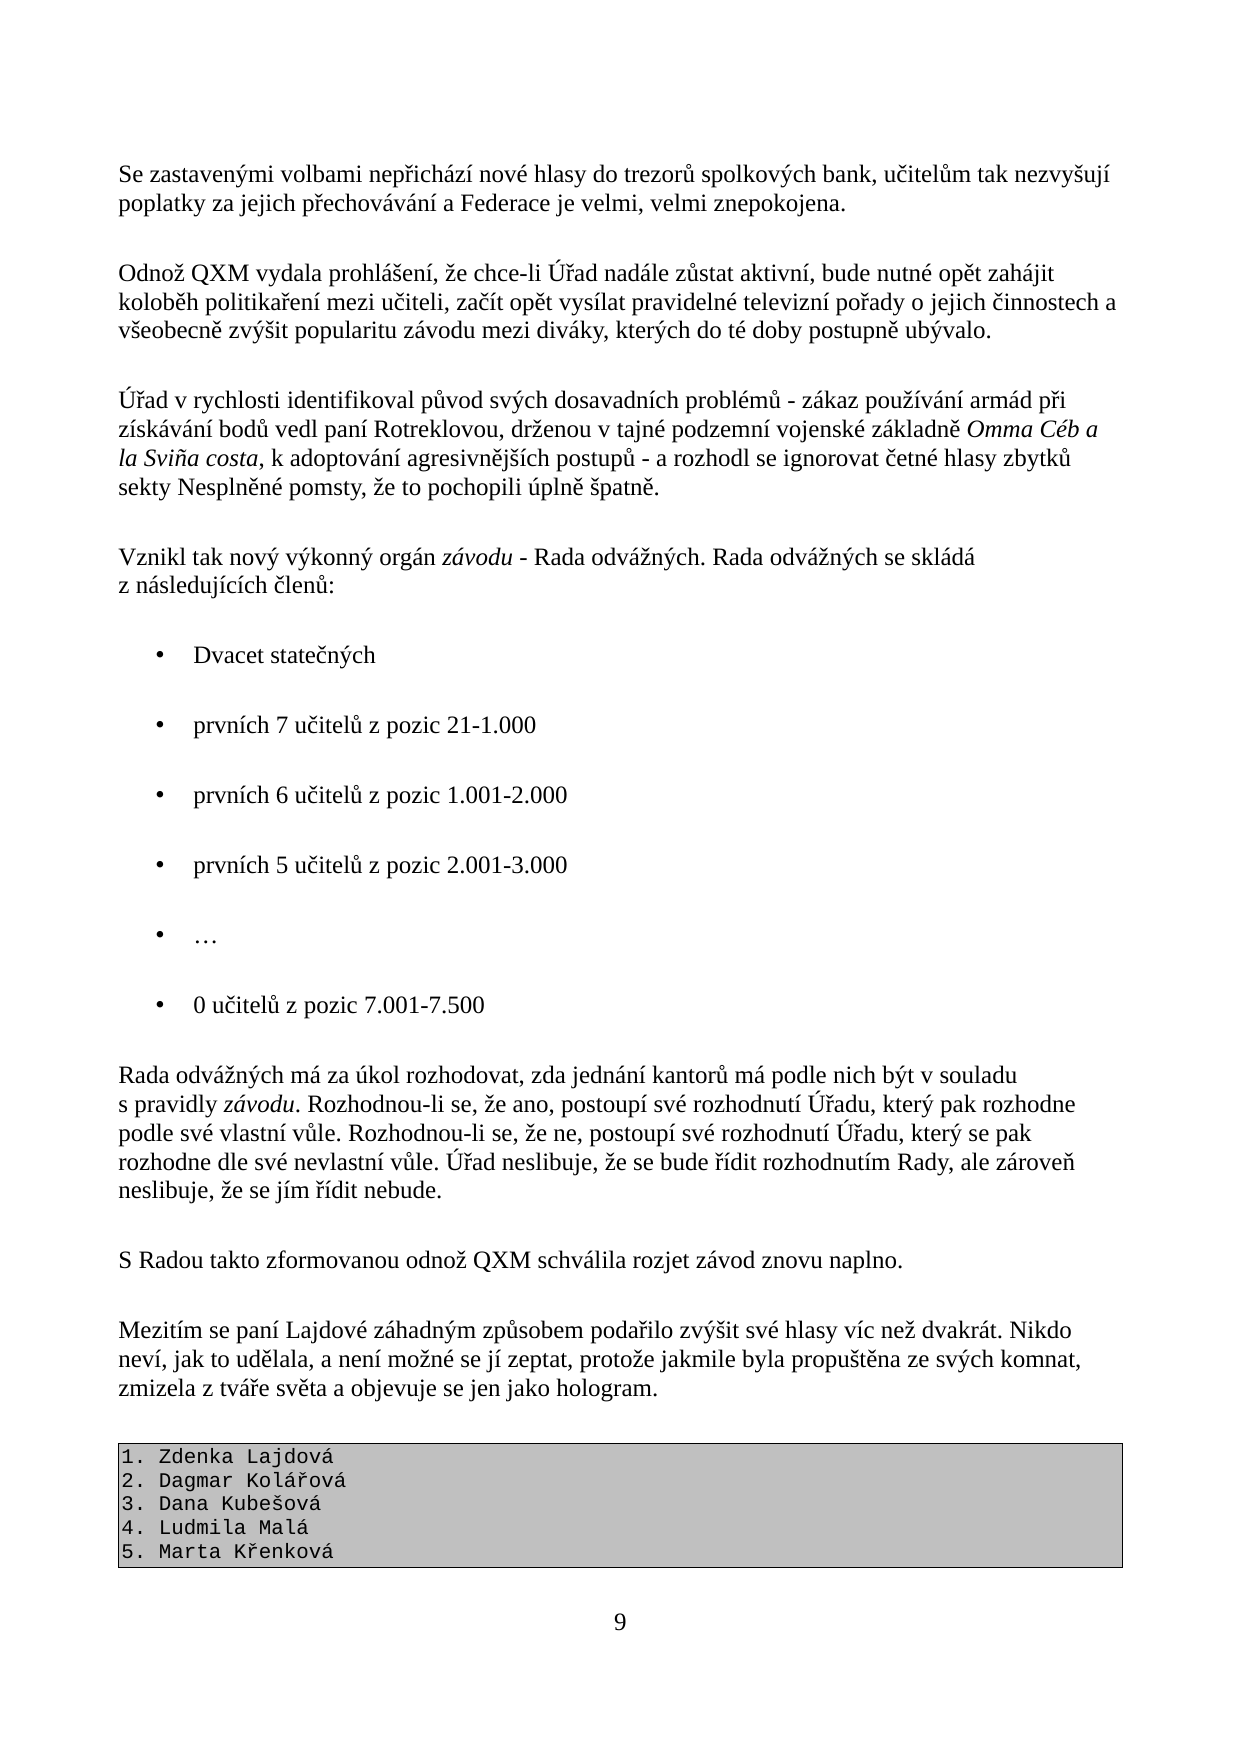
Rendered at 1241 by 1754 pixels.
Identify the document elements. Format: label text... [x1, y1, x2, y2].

text S Radou takto zformovanou odnož QXM schválila rozjet závod znovu naplno. [118, 1246, 1122, 1303]
list 0 učitelů z pozic 7.001-7.500 [156, 991, 1122, 1048]
text Rada odvážných má za úkol rozhodovat, zda jednání kantorů má podle nich být v souladu s pravidly závodu. Rozhodnou-li se, že ano, postoupí své rozhodnutí Úřadu, který pak rozhodne podle své vlastní vůle. Rozhodnou-li se, že ne, postoupí své rozhodnutí Úřadu, který se pak rozhodne dle své nevlastní vůle. Úřad neslibuje, že se bude řídit rozhodnutím Rady, ale zároveň neslibuje, že se jím řídit nebude. [118, 1061, 1122, 1233]
list prvních 5 učitelů z pozic 2.001-3.000 [156, 851, 1122, 908]
text 5. Marta Křenková [119, 1538, 1122, 1567]
text Mezitím se paní Lajdové záhadným způsobem podařilo zvýšit své hlasy víc než dvakrát. Nikdo neví, jak to udělala, a není možné se jí zeptat, protože jakmile byla propuštěna ze svých komnat, zmizela z tváře světa a objevuje se jen jako hologram. [118, 1316, 1122, 1431]
text 1. Zdenka Lajdová [119, 1444, 1122, 1467]
list Dvacet statečných [156, 641, 1122, 698]
text 2. Dagmar Kolářová [119, 1467, 1122, 1490]
list … [156, 921, 1122, 978]
text Úřad v rychlosti identifikoval původ svých dosavadních problémů - zákaz používání armád při získávání bodů vedl paní Rotreklovou, drženou v tajné podzemní vojenské základně Omma Céb a la Sviña costa, k adoptování agresivnějších postupů - a rozhodl se ignorovat četné hlasy zbytků sekty Nesplněné pomsty, že to pochopili úplně špatně. [118, 386, 1122, 529]
text 3. Dana Kubešová [119, 1490, 1122, 1514]
text [118, 118, 1122, 147]
text Odnož QXM vydala prohlášení, že chce-li Úřad nadále zůstat aktivní, bude nutné opět zahájit koloběh politikaření mezi učiteli, začít opět vysílat pravidelné televizní pořady o jejich činnostech a všeobecně zvýšit popularitu závodu mezi diváky, kterých do té doby postupně ubývalo. [118, 258, 1122, 373]
text Vznikl tak nový výkonný orgán závodu - Rada odvážných. Rada odvážných se skládá z následujících členů: [118, 542, 1122, 628]
list prvních 6 učitelů z pozic 1.001-2.000 [156, 781, 1122, 838]
text Se zastavenými volbami nepřichází nové hlasy do trezorů spolkových bank, učitelům tak nezvyšují poplatky za jejich přechovávání a Federace je velmi, velmi znepokojena. [118, 159, 1122, 246]
text 4. Ludmila Malá [119, 1514, 1122, 1538]
list prvních 7 učitelů z pozic 21-1.000 [156, 711, 1122, 768]
